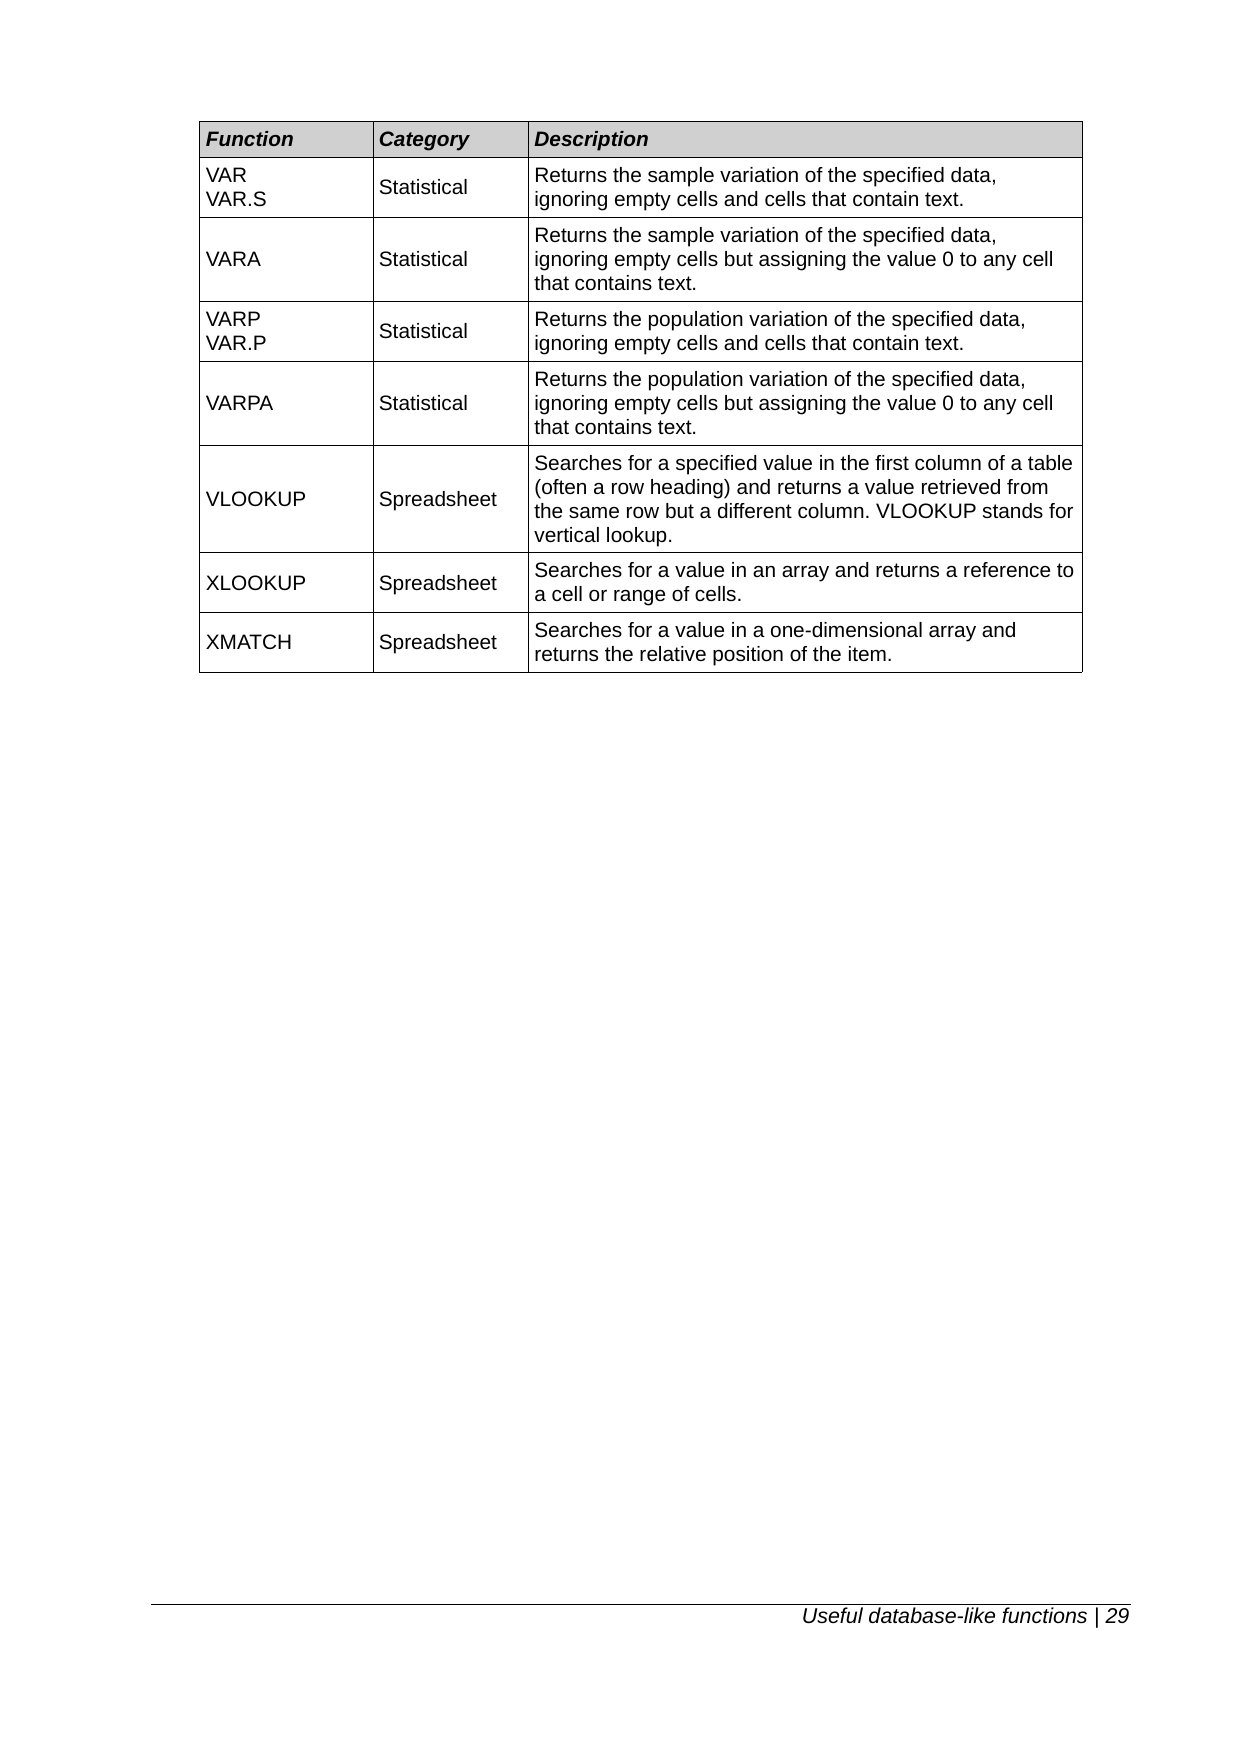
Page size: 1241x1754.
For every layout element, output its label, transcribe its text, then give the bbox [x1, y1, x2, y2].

table_cell Spreadsheet [374, 613, 528, 672]
table_cell VAR VAR.S [200, 158, 373, 217]
table_cell Returns the sample variation of the specified data, ignoring empty cells and cells that contain text. [529, 158, 1082, 217]
table_cell Returns the population variation of the specified data, ignoring empty cells but assigning the value 0 to any cell that contains text. [529, 362, 1082, 444]
table_cell Searches for a value in an array and returns a reference to a cell or range of cells. [529, 553, 1082, 612]
table_cell VARP VAR.P [200, 302, 373, 361]
table_header Category [374, 122, 528, 157]
table_cell VLOOKUP [200, 446, 373, 552]
table_cell Returns the population variation of the specified data, ignoring empty cells and cells that contain text. [529, 302, 1082, 361]
table_header Function [200, 122, 373, 157]
table_cell VARA [200, 218, 373, 301]
table_cell Statistical [374, 302, 528, 361]
table_cell Returns the sample variation of the specified data, ignoring empty cells but assigning the value 0 to any cell that contains text. [529, 218, 1082, 301]
table_cell Spreadsheet [374, 446, 528, 552]
table_cell Searches for a specified value in the first column of a table (often a row heading) and returns a value retrieved from the same row but a different column. VLOOKUP stands for vertical lookup. [529, 446, 1082, 552]
table_cell Statistical [374, 158, 528, 217]
table_cell Statistical [374, 362, 528, 444]
table_cell Searches for a value in a one-dimensional array and returns the relative position of the item. [529, 613, 1082, 672]
table_cell VARPA [200, 362, 373, 444]
table_cell XLOOKUP [200, 553, 373, 612]
table_cell Spreadsheet [374, 553, 528, 612]
table_cell Statistical [374, 218, 528, 301]
table_header Description [529, 122, 1082, 157]
table_cell XMATCH [200, 613, 373, 672]
